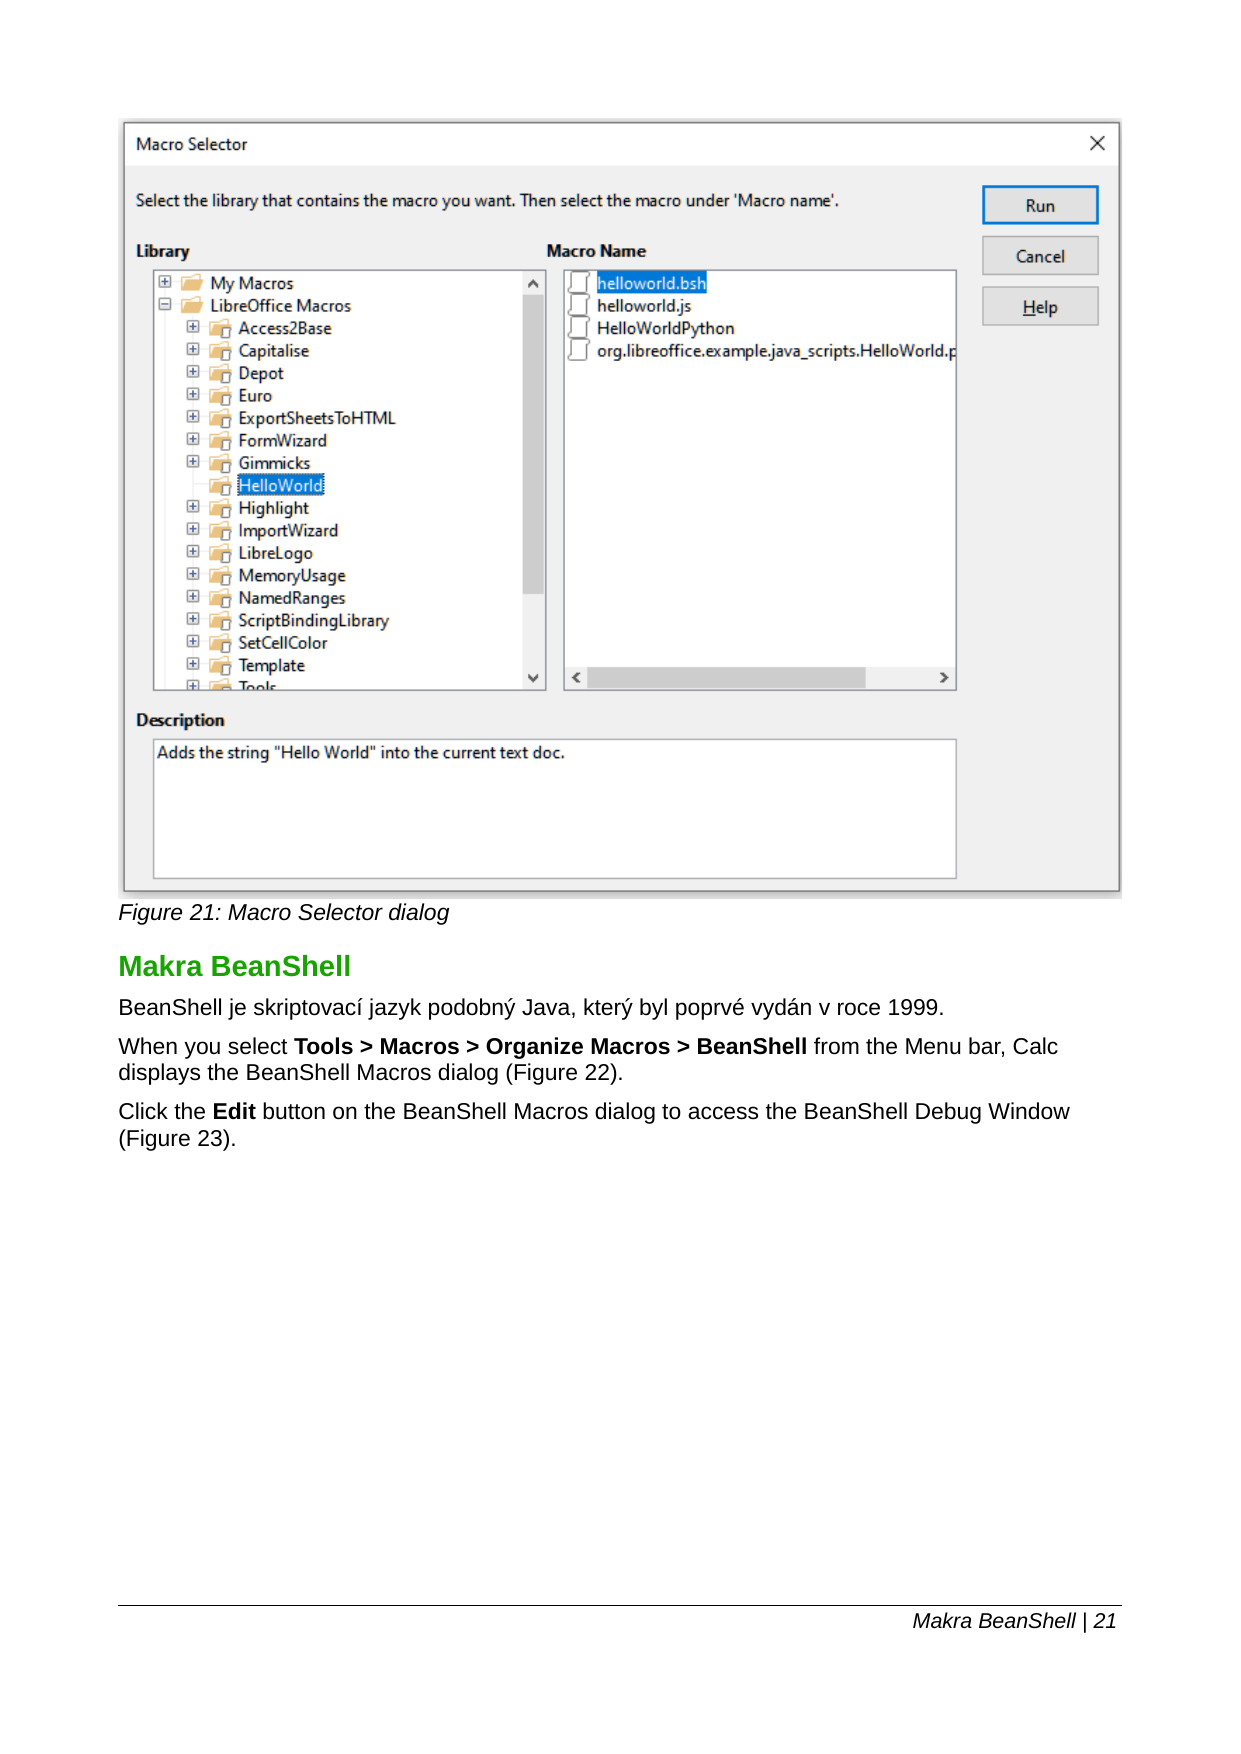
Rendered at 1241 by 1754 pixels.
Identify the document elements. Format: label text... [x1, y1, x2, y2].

text Figure 21: Macro Selector dialog [118, 899, 1122, 925]
picture [118, 118, 1123, 899]
text BeanShell je skriptovací jazyk podobný Java, který byl poprvé vydán v roce 1999. [118, 994, 1122, 1020]
subtitle Makra BeanShell [118, 949, 1122, 982]
text Click the Edit button on the BeanShell Macros dialog to access the BeanShell Debug Window (Figure 23). [118, 1098, 1122, 1151]
text When you select Tools > Macros > Organize Macros > BeanShell from the Menu bar, Calc displays the BeanShell Macros dialog (Figure 22). [118, 1033, 1122, 1086]
